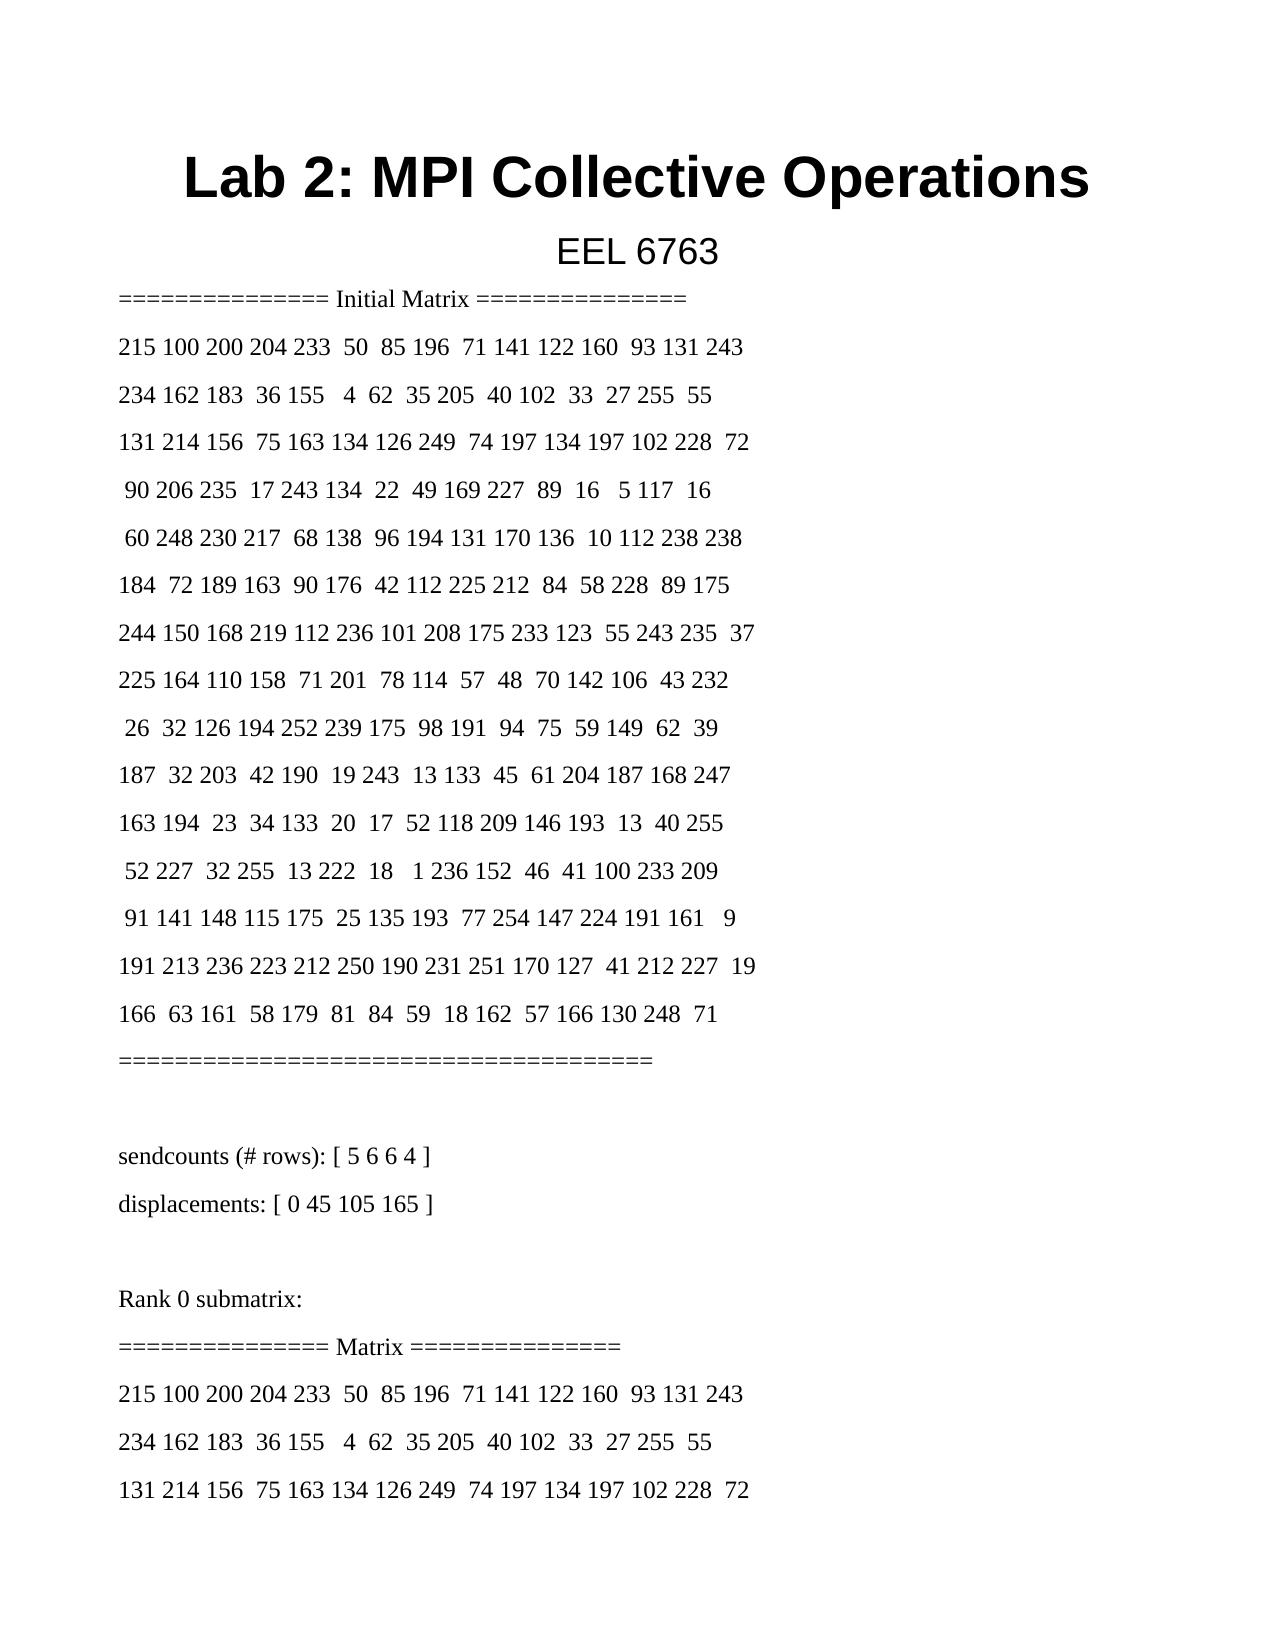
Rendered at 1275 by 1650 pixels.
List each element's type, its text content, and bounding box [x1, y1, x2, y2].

text 131 214 156 75 163 134 126 249 74 197 134 197 102 228 72 [118, 427, 1157, 456]
text 26 32 126 194 252 239 175 98 191 94 75 59 149 62 39 [118, 713, 1157, 742]
text displacements: [ 0 45 105 165 ] [118, 1189, 1157, 1218]
text 234 162 183 36 155 4 62 35 205 40 102 33 27 255 55 [118, 380, 1157, 408]
text 90 206 235 17 243 134 22 49 169 227 89 16 5 117 16 [118, 475, 1157, 504]
title Lab 2: MPI Collective Operations [118, 143, 1157, 210]
text 191 213 236 223 212 250 190 231 251 170 127 41 212 227 19 [118, 951, 1157, 980]
text 131 214 156 75 163 134 126 249 74 197 134 197 102 228 72 [118, 1475, 1157, 1503]
subtitle EEL 6763 [118, 229, 1157, 272]
text 225 164 110 158 71 201 78 114 57 48 70 142 106 43 232 [118, 665, 1157, 694]
text 52 227 32 255 13 222 18 1 236 152 46 41 100 233 209 [118, 856, 1157, 884]
text 215 100 200 204 233 50 85 196 71 141 122 160 93 131 243 [118, 332, 1157, 361]
text =============== Initial Matrix =============== [118, 284, 1157, 313]
text 166 63 161 58 179 81 84 59 18 162 57 166 130 248 71 [118, 999, 1157, 1027]
text 60 248 230 217 68 138 96 194 131 170 136 10 112 238 238 [118, 523, 1157, 551]
text 184 72 189 163 90 176 42 112 225 212 84 58 228 89 175 [118, 570, 1157, 599]
text 91 141 148 115 175 25 135 193 77 254 147 224 191 161 9 [118, 903, 1157, 932]
text sendcounts (# rows): [ 5 6 6 4 ] [118, 1141, 1157, 1170]
text Rank 0 submatrix: [118, 1284, 1157, 1313]
text 215 100 200 204 233 50 85 196 71 141 122 160 93 131 243 [118, 1379, 1157, 1408]
text 234 162 183 36 155 4 62 35 205 40 102 33 27 255 55 [118, 1427, 1157, 1456]
text 163 194 23 34 133 20 17 52 118 209 146 193 13 40 255 [118, 808, 1157, 837]
text =============== Matrix =============== [118, 1332, 1157, 1361]
text 187 32 203 42 190 19 243 13 133 45 61 204 187 168 247 [118, 761, 1157, 789]
text ====================================== [118, 1046, 1157, 1075]
text 244 150 168 219 112 236 101 208 175 233 123 55 243 235 37 [118, 618, 1157, 647]
